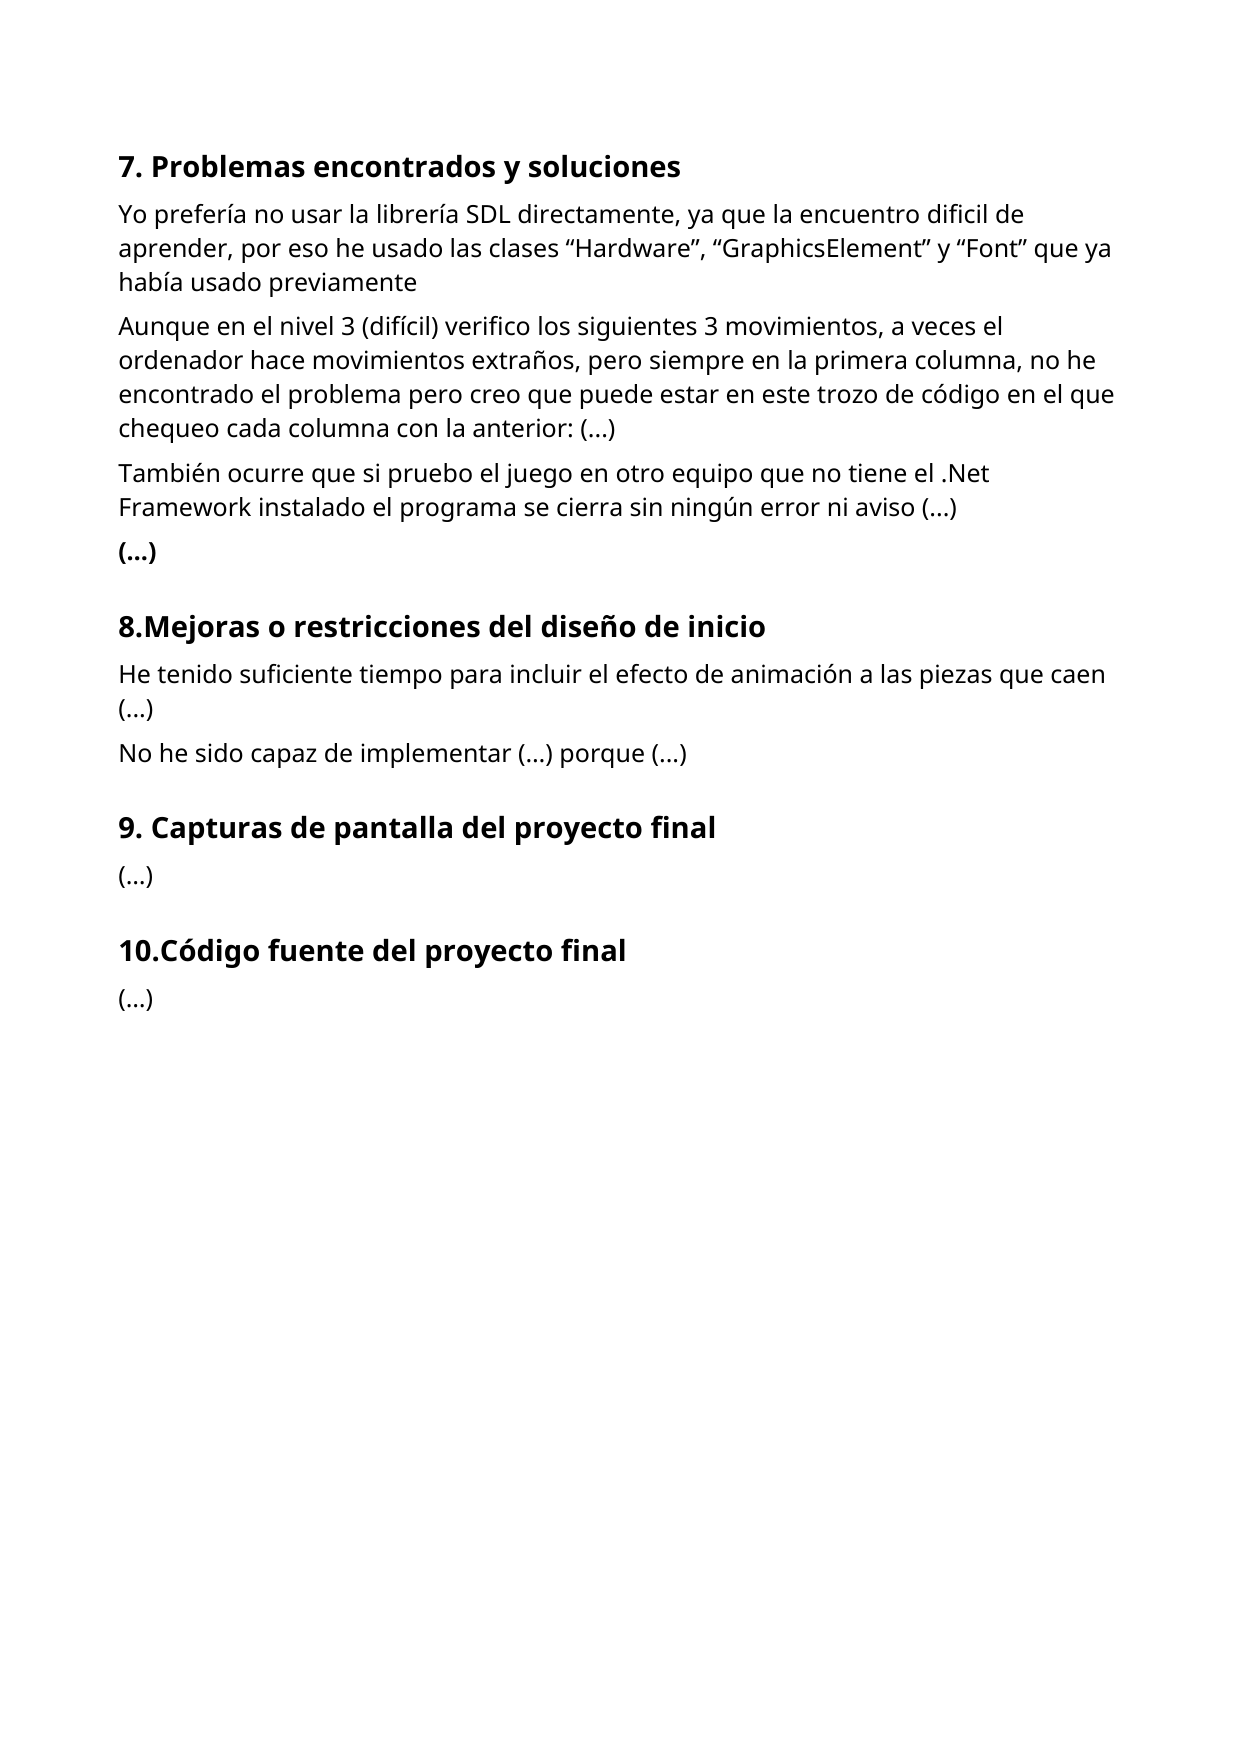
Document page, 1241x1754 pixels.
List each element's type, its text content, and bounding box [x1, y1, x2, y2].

text 7. Problemas encontrados y soluciones [118, 146, 1122, 186]
text Yo prefería no usar la librería SDL directamente, ya que la encuentro dificil de aprender, por eso he usado las clases “Hardware”, “GraphicsElement” y “Font” que ya había usado previamente [118, 196, 1122, 298]
text Aunque en el nivel 3 (difícil) verifico los siguientes 3 movimientos, a veces el ordenador hace movimientos extraños, pero siempre en la primera columna, no he encontrado el problema pero creo que puede estar en este trozo de código en el que chequeo cada columna con la anterior: (...) [118, 309, 1122, 445]
text También ocurre que si pruebo el juego en otro equipo que no tiene el .Net Framework instalado el programa se cierra sin ningún error ni aviso (...) [118, 456, 1122, 524]
text 8.Mejoras o restricciones del diseño de inicio [118, 607, 1122, 646]
text (…) [118, 858, 1122, 892]
text 9. Capturas de pantalla del proyecto final [118, 808, 1122, 847]
text 10.Código fuente del proyecto final [118, 930, 1122, 970]
text (…) [118, 534, 1122, 568]
text (…) [118, 980, 1122, 1014]
text He tenido suficiente tiempo para incluir el efecto de animación a las piezas que caen (...) [118, 657, 1122, 725]
text No he sido capaz de implementar (…) porque (...) [118, 735, 1122, 769]
